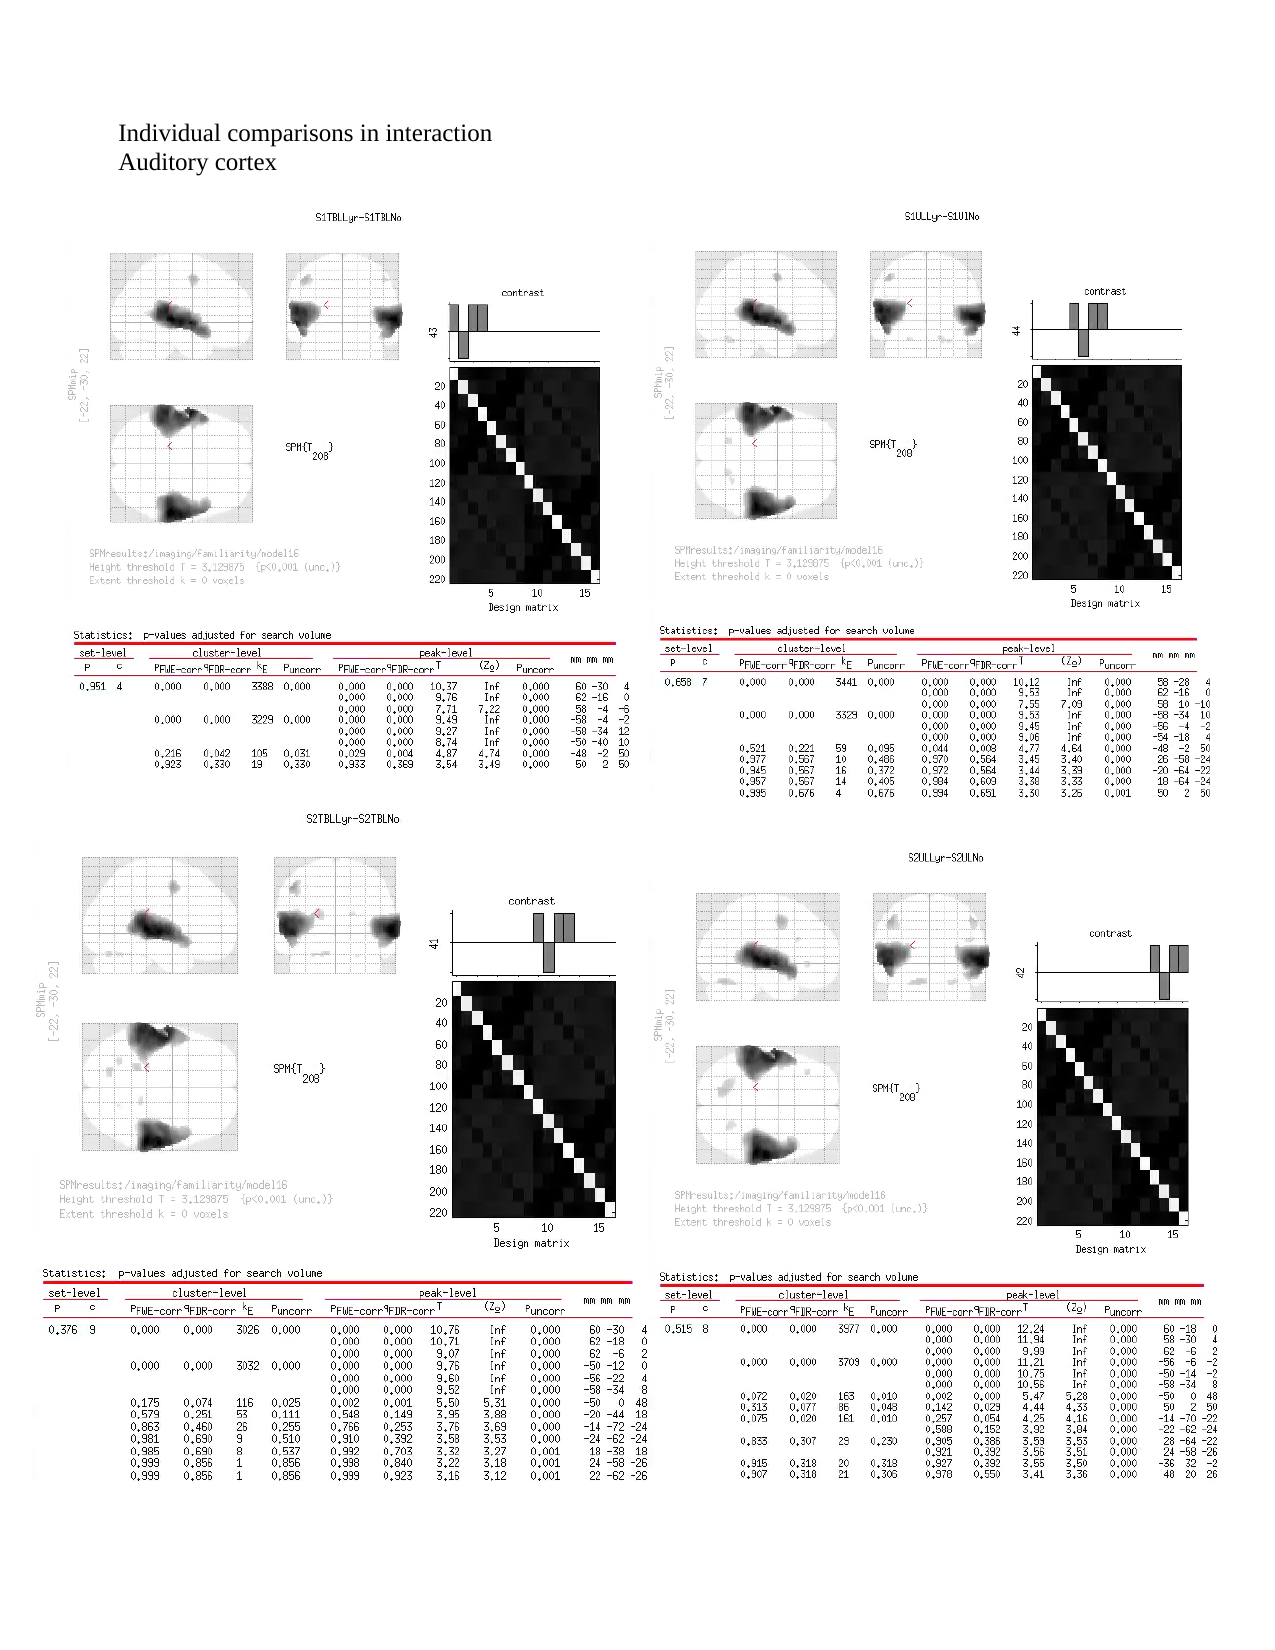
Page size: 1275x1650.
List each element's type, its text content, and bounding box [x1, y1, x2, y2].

picture [32, 195, 1240, 1491]
text Individual comparisons in interaction [118, 118, 1157, 147]
text Auditory cortex [118, 147, 1157, 176]
